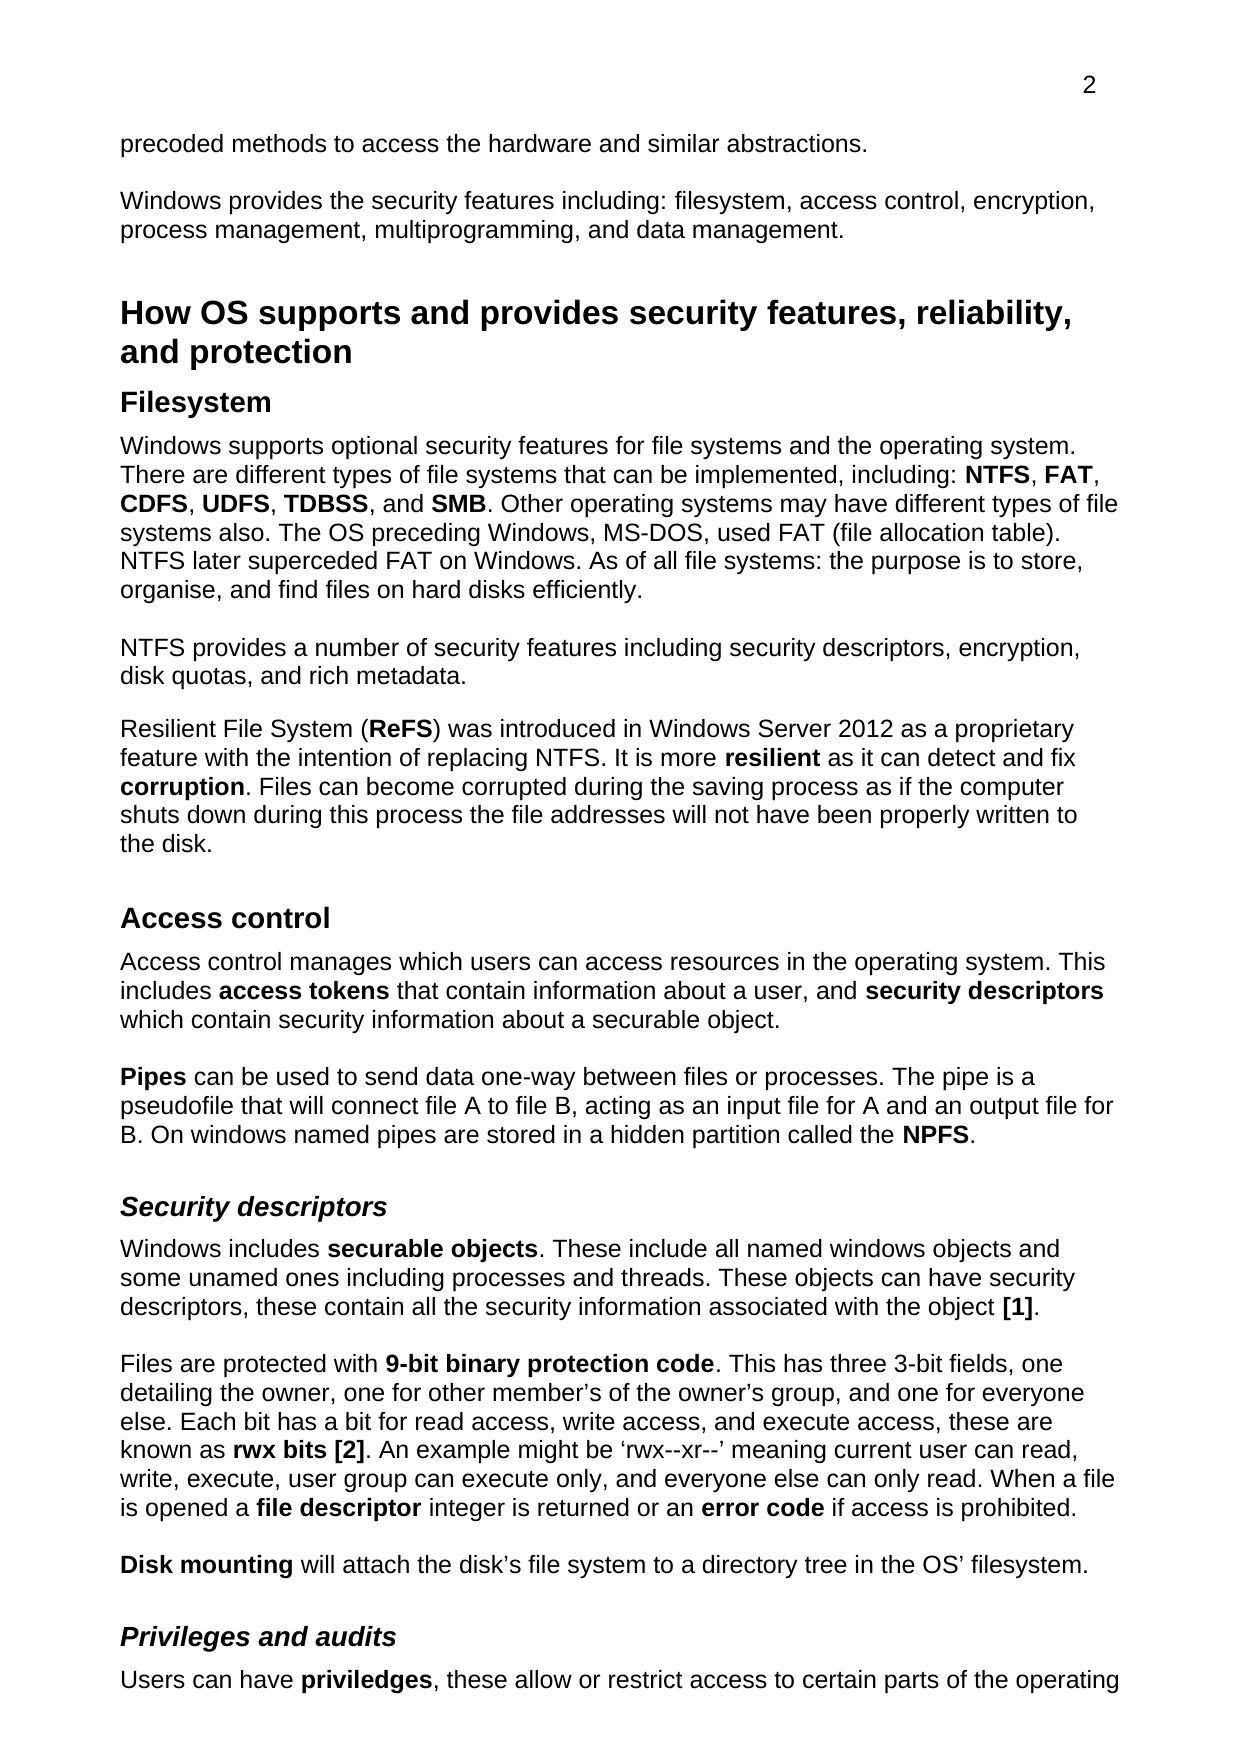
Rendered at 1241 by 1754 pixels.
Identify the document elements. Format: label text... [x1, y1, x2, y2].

text Windows provides the security features including: filesystem, access control, encryption, process management, multiprogramming, and data management. [120, 186, 1121, 244]
subtitle How OS supports and provides security features, reliability, and protection [120, 293, 1121, 371]
subtitle Filesystem [120, 385, 1121, 419]
text Pipes can be used to send data one-way between files or processes. The pipe is a pseudofile that will connect file A to file B, acting as an input file for A and an output file for B. On windows named pipes are stored in a hidden partition called the NPFS. [120, 1062, 1121, 1149]
text Disk mounting will attach the disk’s file system to a directory tree in the OS’ filesystem. [120, 1551, 1121, 1579]
text Windows supports optional security features for file systems and the operating system. There are different types of file systems that can be implemented, including: NTFS, FAT, CDFS, UDFS, TDBSS, and SMB. Other operating systems may have different types of file systems also. The OS preceding Windows, MS-DOS, used FAT (file allocation table). NTFS later superceded FAT on Windows. As of all file systems: the purpose is to store, organise, and find files on hard disks efficiently. [120, 431, 1121, 604]
text precoded methods to access the hardware and similar abstractions. [120, 129, 1121, 157]
subtitle Privileges and audits [120, 1621, 1121, 1652]
text Windows includes securable objects. These include all named windows objects and some unamed ones including processes and threads. These objects can have security descriptors, these contain all the security information associated with the object [1]. [120, 1234, 1121, 1321]
subtitle Security descriptors [120, 1190, 1121, 1222]
text Users can have priviledges, these allow or restrict access to certain parts of the operating [120, 1665, 1121, 1694]
subtitle Access control [120, 901, 1121, 935]
text NTFS provides a number of security features including security descriptors, encryption, disk quotas, and rich metadata. [120, 633, 1121, 690]
text Access control manages which users can access resources in the operating system. This includes access tokens that contain information about a user, and security descriptors which contain security information about a securable object. [120, 947, 1121, 1034]
text Resilient File System (ReFS) was introduced in Windows Server 2012 as a proprietary feature with the intention of replacing NTFS. It is more resilient as it can detect and fix corruption. Files can become corrupted during the saving process as if the computer shuts down during this process the file addresses will not have been properly written to the disk. [120, 714, 1121, 858]
text Files are protected with 9-bit binary protection code. This has three 3-bit fields, one detailing the owner, one for other member’s of the owner’s group, and one for everyone else. Each bit has a bit for read access, write access, and execute access, these are known as rwx bits [2]. An example might be ‘rwx--xr--’ meaning current user can read, write, execute, user group can execute only, and everyone else can only read. When a file is opened a file descriptor integer is returned or an error code if access is prohibited. [120, 1349, 1121, 1522]
